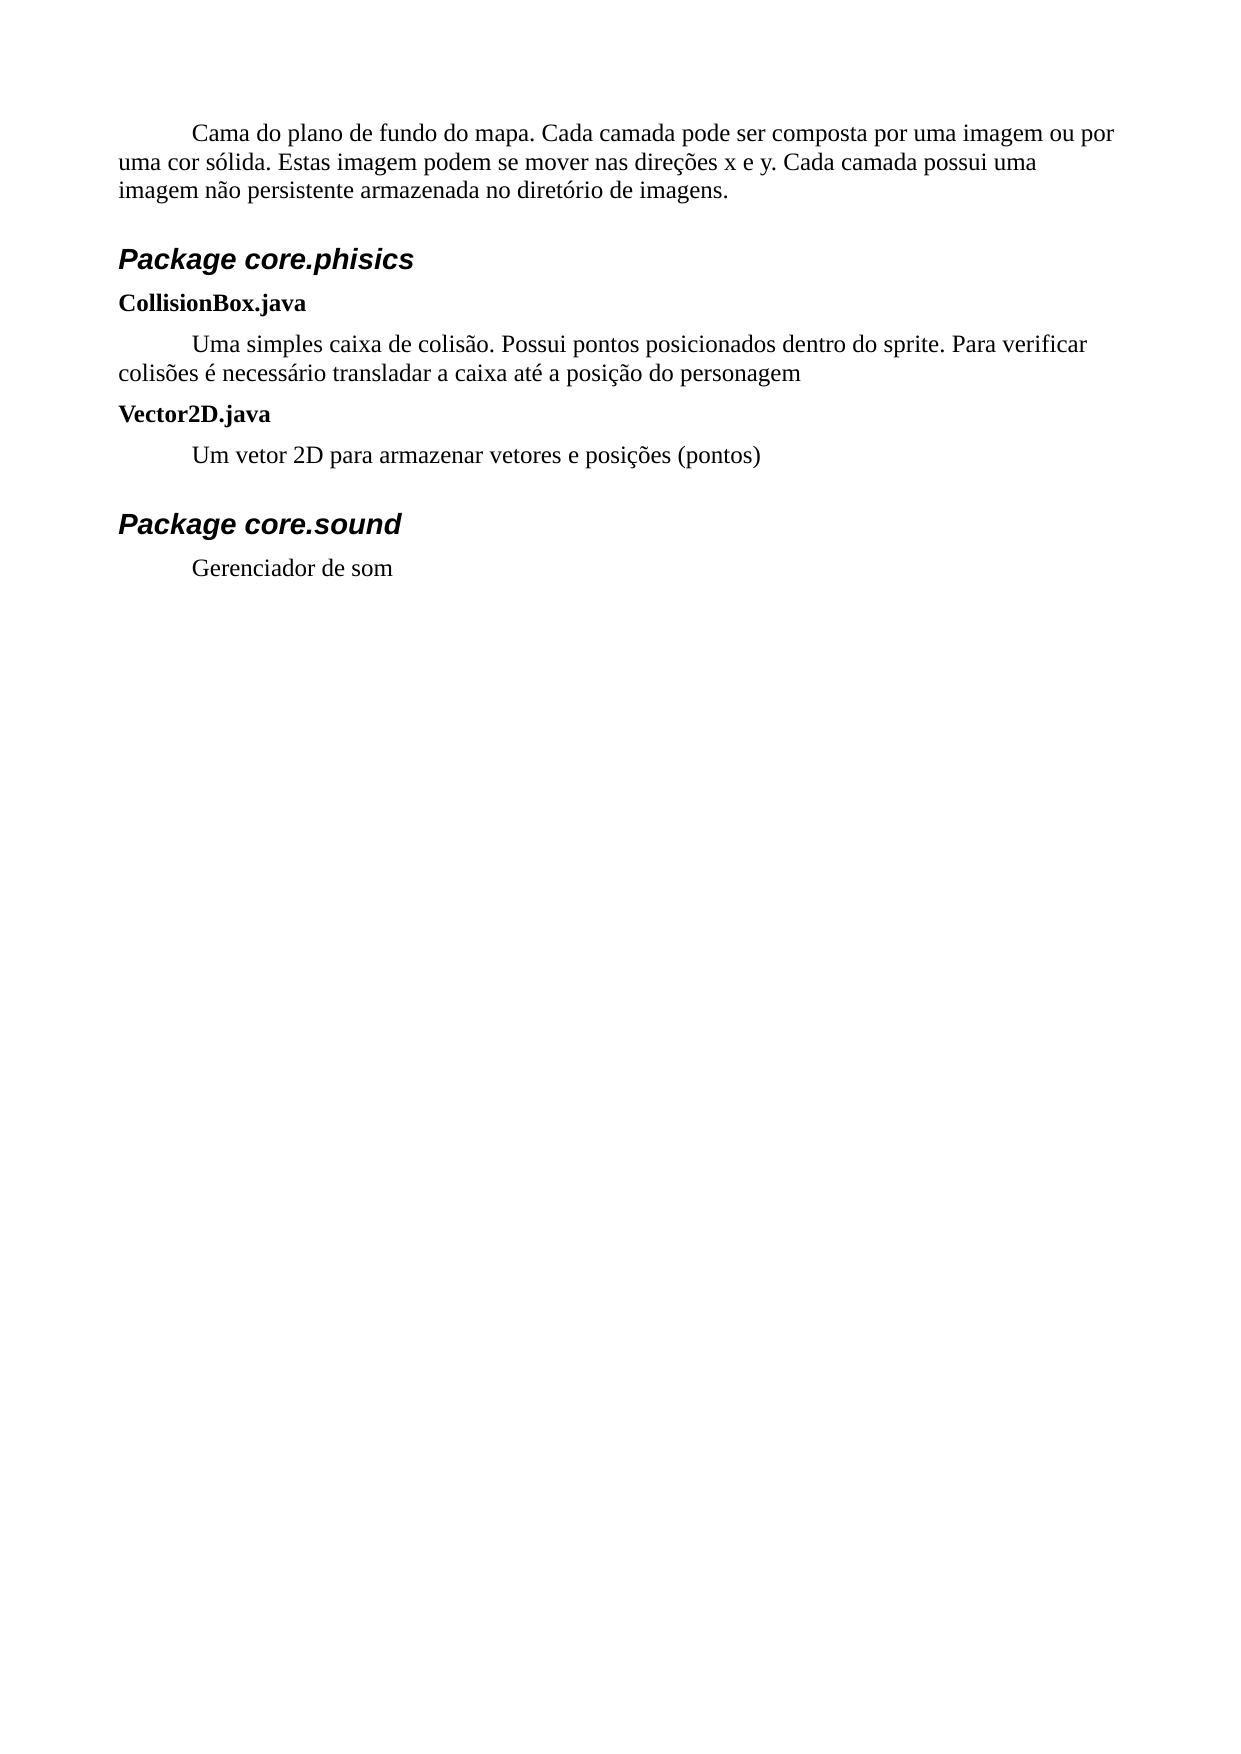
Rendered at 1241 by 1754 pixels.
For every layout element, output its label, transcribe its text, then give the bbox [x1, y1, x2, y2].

subtitle Package core.sound [118, 507, 1122, 540]
text Gerenciador de som [118, 553, 1122, 581]
text Uma simples caixa de colisão. Possui pontos posicionados dentro do sprite. Para verificar colisões é necessário transladar a caixa até a posição do personagem [118, 329, 1122, 387]
text Cama do plano de fundo do mapa. Cada camada pode ser composta por uma imagem ou por uma cor sólida. Estas imagem podem se mover nas direções x e y. Cada camada possui uma imagem não persistente armazenada no diretório de imagens. [118, 118, 1122, 204]
text Vector2D.java [118, 399, 1122, 428]
text CollisionBox.java [118, 288, 1122, 317]
subtitle Package core.phisics [118, 242, 1122, 275]
text Um vetor 2D para armazenar vetores e posições (pontos) [118, 440, 1122, 469]
